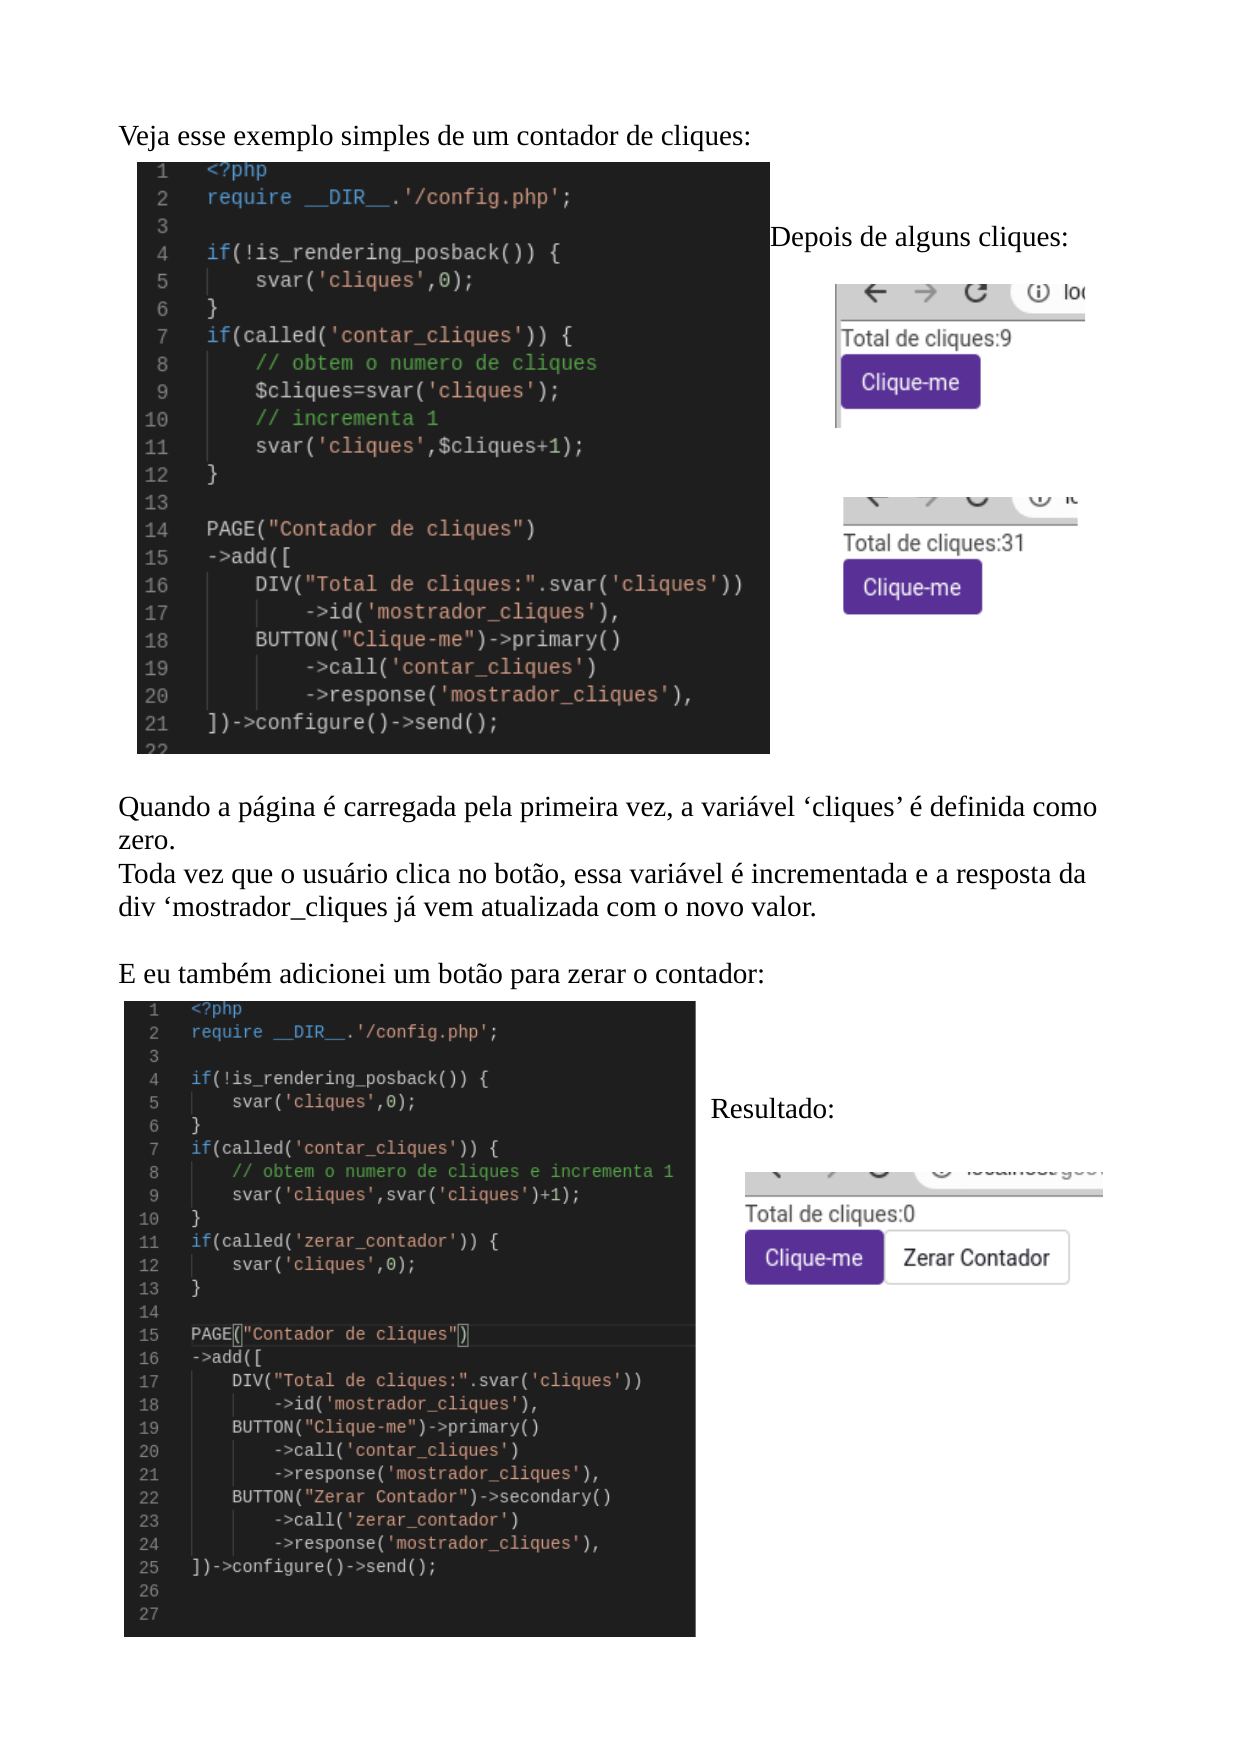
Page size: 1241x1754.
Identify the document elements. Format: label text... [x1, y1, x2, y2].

picture [843, 497, 1078, 640]
text Depois de alguns cliques: [770, 219, 1122, 252]
text E eu também adicionei um botão para zerar o contador: [118, 957, 1122, 990]
picture [835, 284, 1086, 428]
text Quando a página é carregada pela primeira vez, a variável ‘cliques’ é definida como zero. Toda vez que o usuário clica no botão, essa variável é incrementada e a resposta da div ‘mostrador_cliques já vem atualizada com o novo valor. [118, 789, 1122, 923]
text [118, 219, 137, 252]
picture [124, 1001, 696, 1637]
text Resultado: [696, 1091, 1122, 1124]
text Veja esse exemplo simples de um contador de cliques: [118, 118, 1122, 152]
picture [745, 1172, 1103, 1343]
picture [137, 162, 770, 754]
